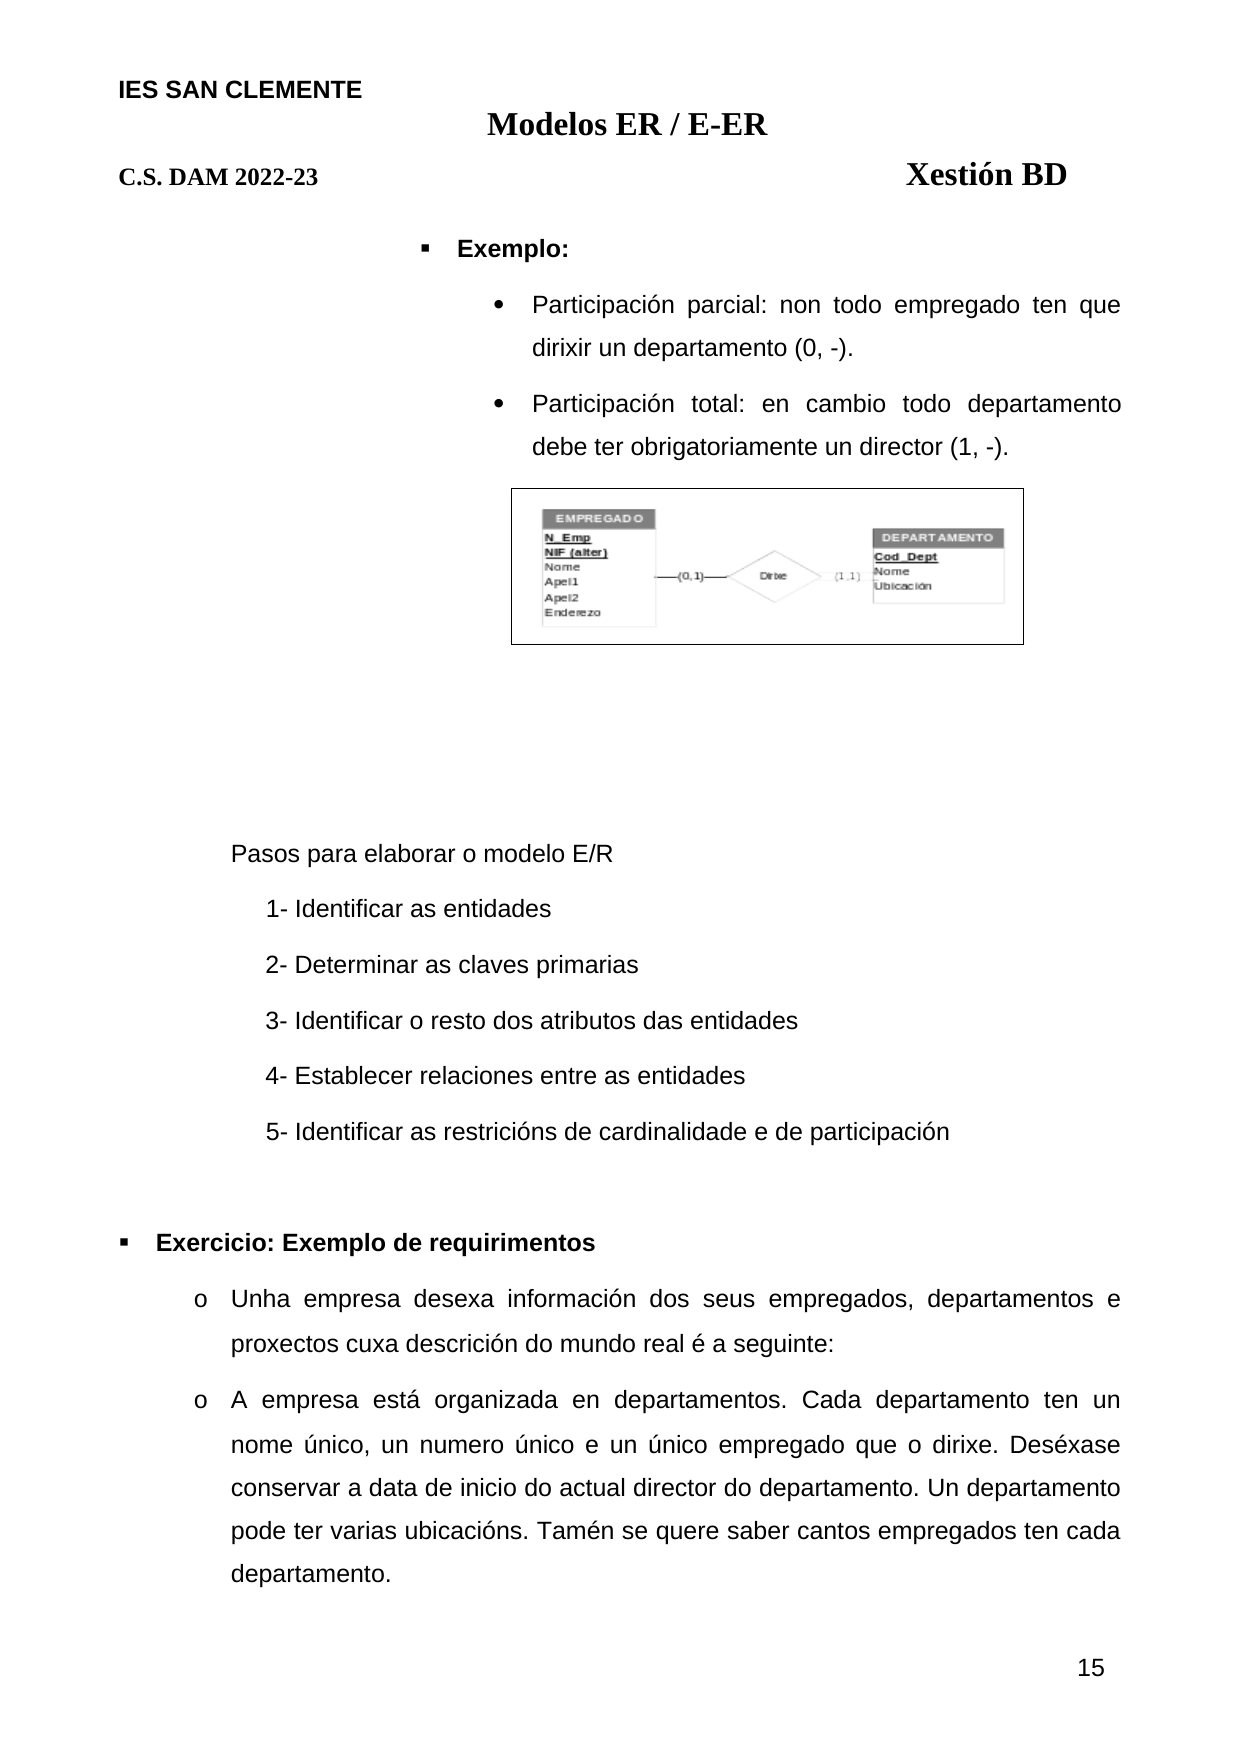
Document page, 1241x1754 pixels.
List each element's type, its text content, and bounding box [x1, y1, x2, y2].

list Exercicio: Exemplo de requirimentos [118, 1228, 1122, 1257]
list Participación parcial: non todo empregado ten que dirixir un departamento (0, -). [494, 290, 1122, 362]
list Exemplo: [419, 234, 1122, 263]
text 3- Identificar o resto dos atributos das entidades [118, 1006, 1122, 1034]
text 2- Determinar as claves primarias [118, 950, 1122, 979]
list Participación total: en cambio todo departamento debe ter obrigatoriamente un director (1, -). [494, 389, 1122, 461]
text 4- Establecer relaciones entre as entidades [118, 1061, 1122, 1090]
text 1- Identificar as entidades [118, 894, 1122, 923]
text 5- Identificar as restricións de cardinalidade e de participación [118, 1117, 1122, 1146]
list A empresa está organizada en departamentos. Cada departamento ten un nome único, un numero único e un único empregado que o dirixe. Deséxase conservar a data de inicio do actual director do departamento. Un departamento pode ter varias ubicacións. Tamén se quere saber cantos empregados ten cada departamento. [193, 1385, 1122, 1588]
list Unha empresa desexa información dos seus empregados, departamentos e proxectos cuxa descrición do mundo real é a seguinte: [193, 1284, 1122, 1358]
text Pasos para elaborar o modelo E/R [118, 839, 1122, 867]
